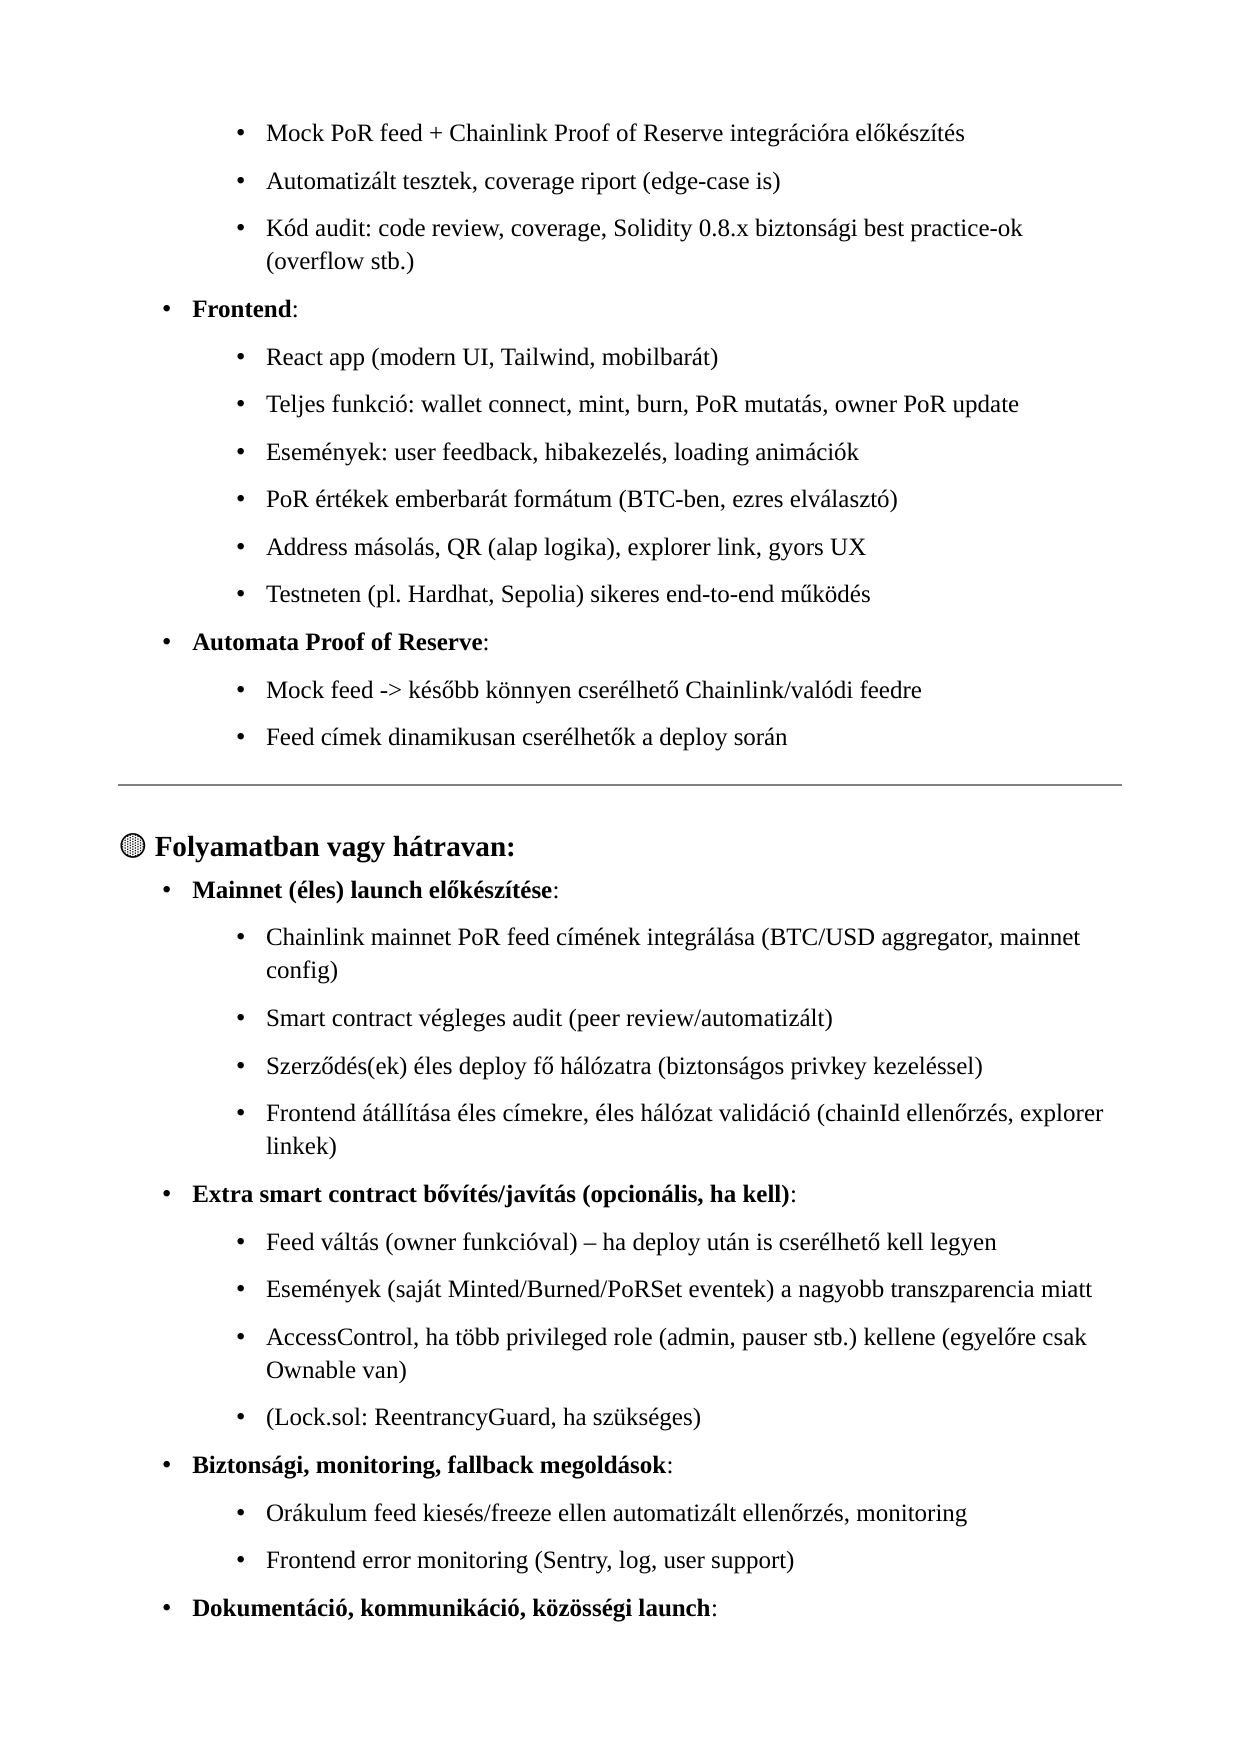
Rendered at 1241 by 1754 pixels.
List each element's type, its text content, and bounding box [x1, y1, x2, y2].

list AccessControl, ha több privileged role (admin, pauser stb.) kellene (egyelőre csak Ownable van) [236, 1322, 1122, 1383]
list Feed váltás (owner funkcióval) – ha deploy után is cserélhető kell legyen [236, 1227, 1122, 1255]
list Automata Proof of Reserve: [162, 627, 1122, 656]
list Szerződés(ek) éles deploy fő hálózatra (biztonságos privkey kezeléssel) [236, 1051, 1122, 1079]
list Orákulum feed kiesés/freeze ellen automatizált ellenőrzés, monitoring [236, 1498, 1122, 1526]
list Extra smart contract bővítés/javítás (opcionális, ha kell): [162, 1179, 1122, 1208]
list Smart contract végleges audit (peer review/automatizált) [236, 1003, 1122, 1032]
list Események: user feedback, hibakezelés, loading animációk [236, 437, 1122, 466]
list Address másolás, QR (alap logika), explorer link, gyors UX [236, 532, 1122, 561]
subtitle 🟡 Folyamatban vagy hátravan: [118, 829, 1122, 862]
list Frontend: [162, 294, 1122, 323]
list Testneten (pl. Hardhat, Sepolia) sikeres end-to-end működés [236, 579, 1122, 608]
list Események (saját Minted/Burned/PoRSet eventek) a nagyobb transzparencia miatt [236, 1274, 1122, 1303]
list React app (modern UI, Tailwind, mobilbarát) [236, 342, 1122, 370]
list PoR értékek emberbarát formátum (BTC-ben, ezres elválasztó) [236, 484, 1122, 513]
list Kód audit: code review, coverage, Solidity 0.8.x biztonsági best practice-ok (overflow stb.) [236, 213, 1122, 275]
list Mainnet (éles) launch előkészítése: [162, 875, 1122, 904]
list Teljes funkció: wallet connect, mint, burn, PoR mutatás, owner PoR update [236, 389, 1122, 418]
list Feed címek dinamikusan cserélhetők a deploy során [236, 722, 1122, 751]
list Mock PoR feed + Chainlink Proof of Reserve integrációra előkészítés [236, 118, 1122, 147]
list (Lock.sol: ReentrancyGuard, ha szükséges) [236, 1402, 1122, 1431]
list Biztonsági, monitoring, fallback megoldások: [162, 1450, 1122, 1479]
list Frontend error monitoring (Sentry, log, user support) [236, 1545, 1122, 1574]
list Automatizált tesztek, coverage riport (edge-case is) [236, 166, 1122, 194]
list Frontend átállítása éles címekre, éles hálózat validáció (chainId ellenőrzés, explorer linkek) [236, 1098, 1122, 1160]
list Mock feed -> később könnyen cserélhető Chainlink/valódi feedre [236, 675, 1122, 703]
list Dokumentáció, kommunikáció, közösségi launch: [162, 1593, 1122, 1622]
list Chainlink mainnet PoR feed címének integrálása (BTC/USD aggregator, mainnet config) [236, 922, 1122, 984]
